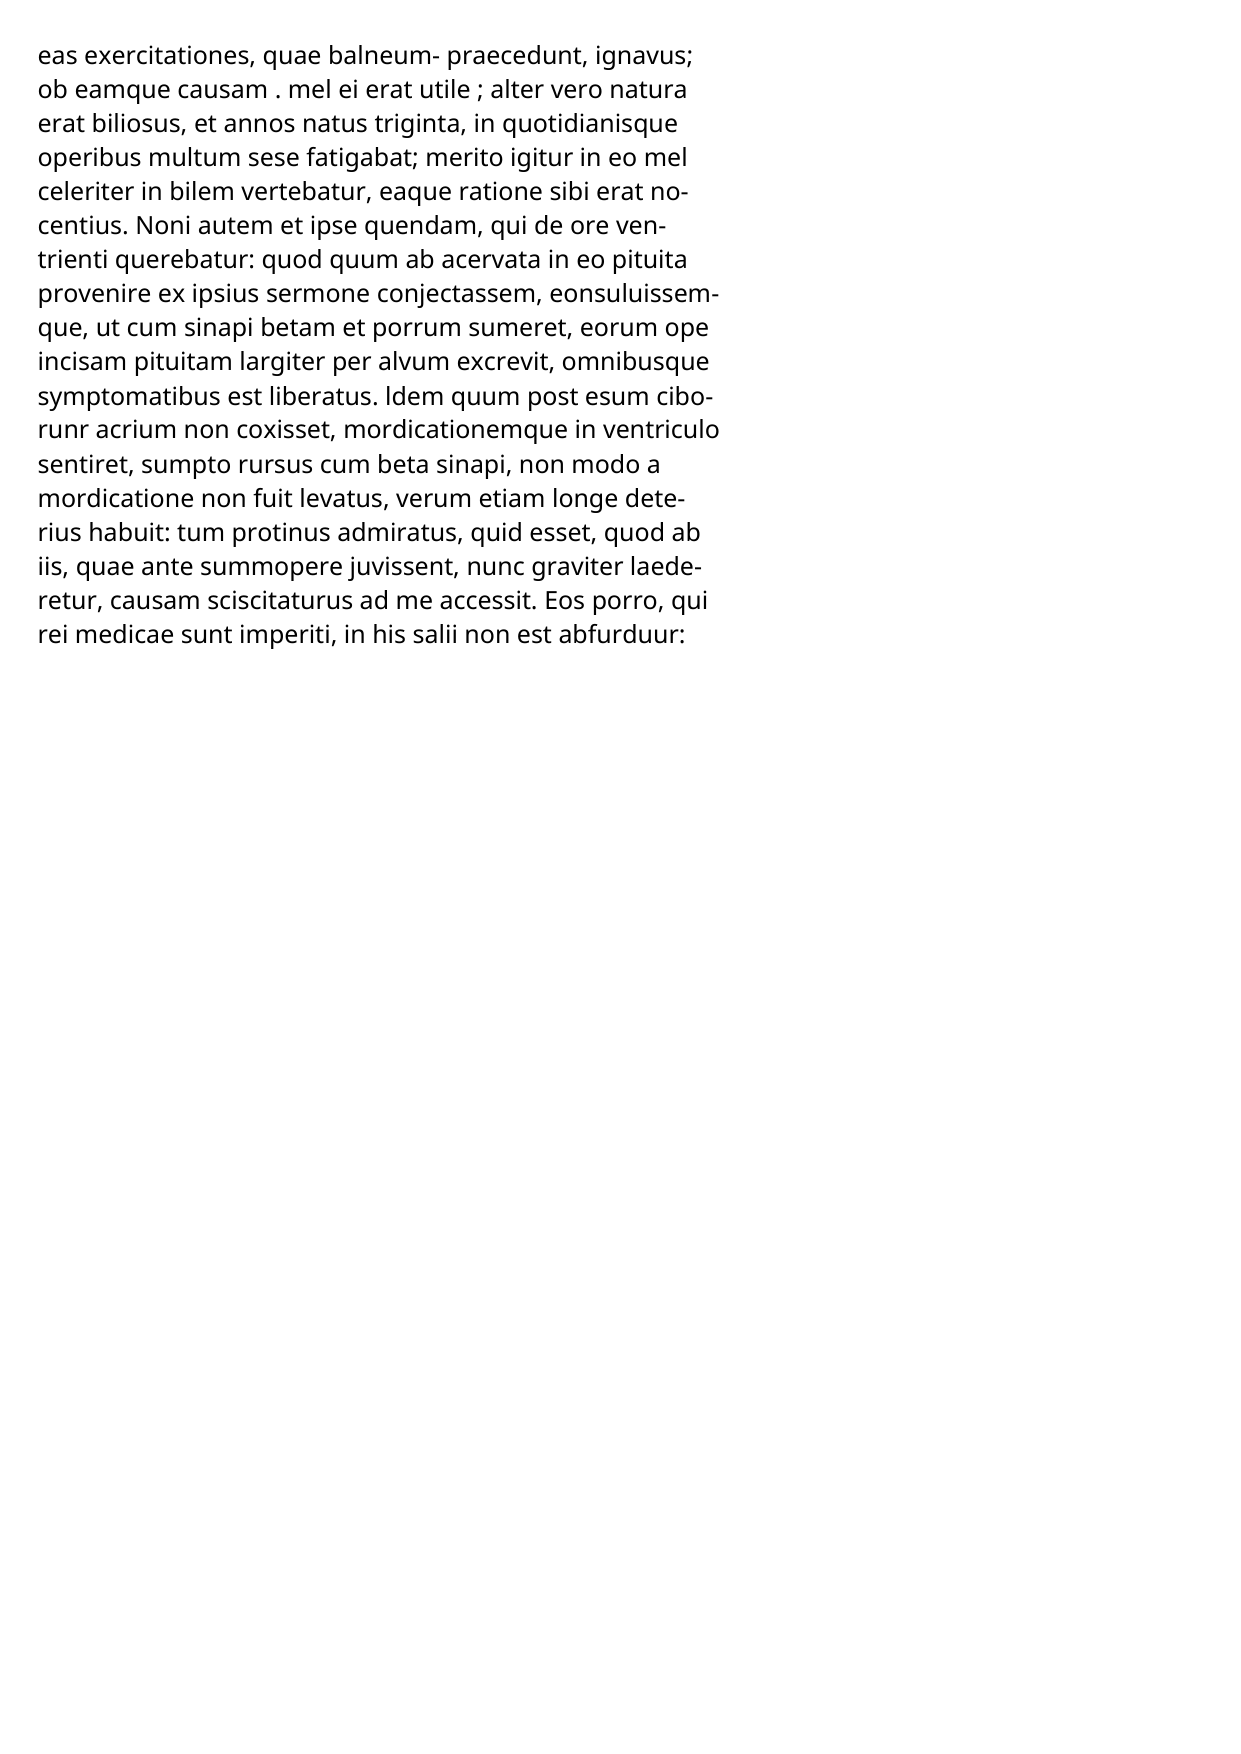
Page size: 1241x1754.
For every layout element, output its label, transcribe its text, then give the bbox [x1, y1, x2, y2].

text eas exercitationes, quae balneum- praecedunt, ignavus; ob eamque causam . mel ei erat utile ; alter vero natura erat biliosus, et annos natus triginta, in quotidianisque operibus multum sese fatigabat; merito igitur in eo mel celeriter in bilem vertebatur, eaque ratione sibi erat no- centius. Noni autem et ipse quendam, qui de ore ven- trienti querebatur: quod quum ab acervata in eo pituita provenire ex ipsius sermone conjectassem, eonsuluissem- que, ut cum sinapi betam et porrum sumeret, eorum ope incisam pituitam largiter per alvum excrevit, omnibusque symptomatibus est liberatus. ldem quum post esum cibo- runr acrium non coxisset, mordicationemque in ventriculo sentiret, sumpto rursus cum beta sinapi, non modo a mordicatione non fuit levatus, verum etiam longe dete- rius habuit: tum protinus admiratus, quid esset, quod ab iis, quae ante summopere juvissent, nunc graviter laede- retur, causam sciscitaturus ad me accessit. Eos porro, qui rei medicae sunt imperiti, in his salii non est abfurduur: [37, 37, 1203, 651]
